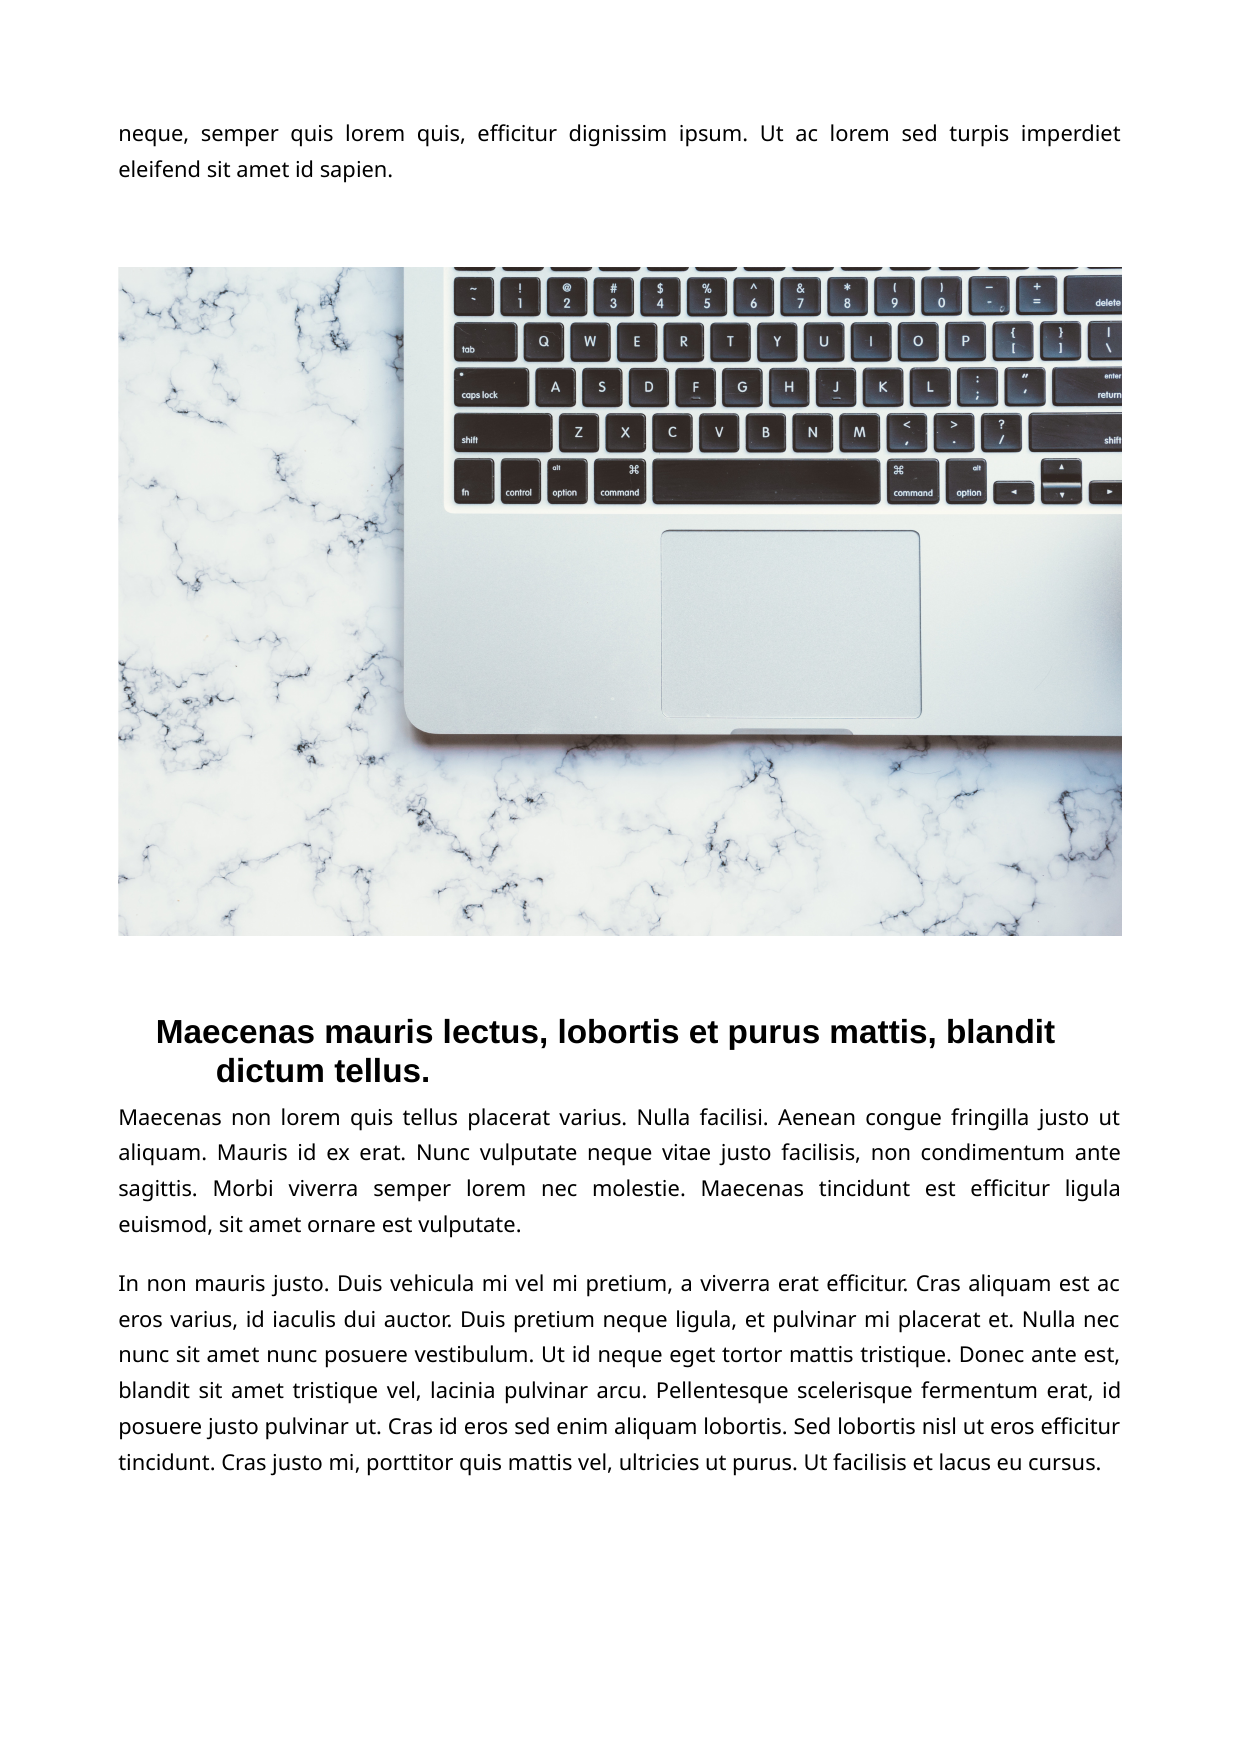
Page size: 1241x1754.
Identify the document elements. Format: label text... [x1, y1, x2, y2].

subtitle Maecenas mauris lectus, lobortis et purus mattis, blandit dictum tellus. [156, 1012, 1122, 1089]
picture [118, 267, 1122, 936]
text Maecenas non lorem quis tellus placerat varius. Nulla facilisi. Aenean congue fringilla justo ut aliquam. Mauris id ex erat. Nunc vulputate neque vitae justo facilisis, non condimentum ante sagittis. Morbi viverra semper lorem nec molestie. Maecenas tincidunt est efficitur ligula euismod, sit amet ornare est vulputate. [118, 1102, 1122, 1239]
text In non mauris justo. Duis vehicula mi vel mi pretium, a viverra erat efficitur. Cras aliquam est ac eros varius, id iaculis dui auctor. Duis pretium neque ligula, et pulvinar mi placerat et. Nulla nec nunc sit amet nunc posuere vestibulum. Ut id neque eget tortor mattis tristique. Donec ante est, blandit sit amet tristique vel, lacinia pulvinar arcu. Pellentesque scelerisque fermentum erat, id posuere justo pulvinar ut. Cras id eros sed enim aliquam lobortis. Sed lobortis nisl ut eros efficitur tincidunt. Cras justo mi, porttitor quis mattis vel, ultricies ut purus. Ut facilisis et lacus eu cursus. [118, 1268, 1122, 1476]
text neque, semper quis lorem quis, efficitur dignissim ipsum. Ut ac lorem sed turpis imperdiet eleifend sit amet id sapien. [118, 118, 1122, 184]
